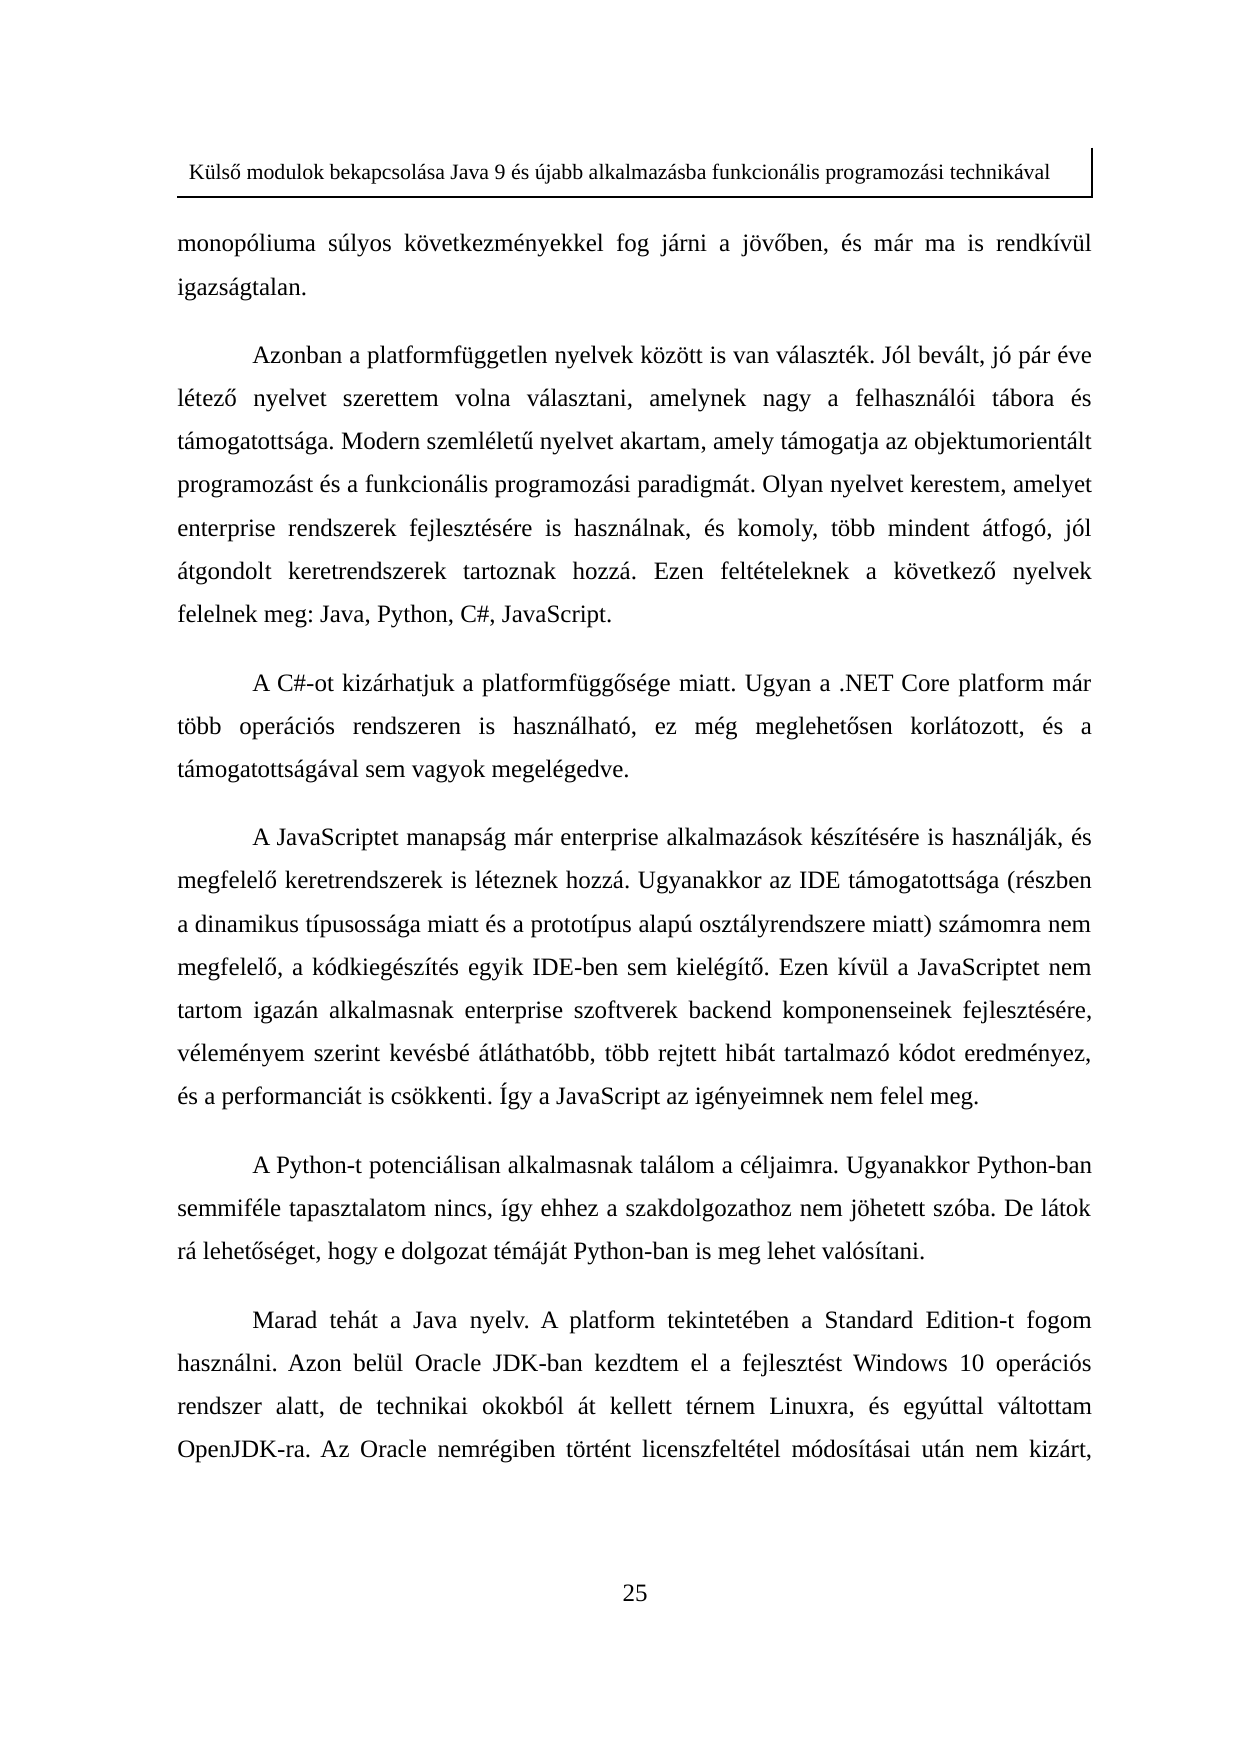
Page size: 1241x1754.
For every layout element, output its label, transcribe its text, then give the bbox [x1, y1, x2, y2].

text A C#-ot kizárhatjuk a platformfüggősége miatt. Ugyan a .NET Core platform már több operációs rendszeren is használható, ez még meglehetősen korlátozott, és a támogatottságával sem vagyok megelégedve. [177, 668, 1093, 783]
text A Python-t potenciálisan alkalmasnak találom a céljaimra. Ugyanakkor Python-ban semmiféle tapasztalatom nincs, így ehhez a szakdolgozathoz nem jöhetett szóba. De látok rá lehetőséget, hogy e dolgozat témáját Python-ban is meg lehet valósítani. [177, 1150, 1093, 1265]
text monopóliuma súlyos következményekkel fog járni a jövőben, és már ma is rendkívül igazságtalan. [177, 228, 1093, 300]
text A JavaScriptet manapság már enterprise alkalmazások készítésére is használják, és megfelelő keretrendszerek is léteznek hozzá. Ugyanakkor az IDE támogatottsága (részben a dinamikus típusossága miatt és a prototípus alapú osztályrendszere miatt) számomra nem megfelelő, a kódkiegészítés egyik IDE-ben sem kielégítő. Ezen kívül a JavaScriptet nem tartom igazán alkalmasnak enterprise szoftverek backend komponenseinek fejlesztésére, véleményem szerint kevésbé átláthatóbb, több rejtett hibát tartalmazó kódot eredményez, és a performanciát is csökkenti. Így a JavaScript az igényeimnek nem felel meg. [177, 822, 1093, 1110]
text Azonban a platformfüggetlen nyelvek között is van választék. Jól bevált, jó pár éve létező nyelvet szerettem volna választani, amelynek nagy a felhasználói tábora és támogatottsága. Modern szemléletű nyelvet akartam, amely támogatja az objektumorientált programozást és a funkcionális programozási paradigmát. Olyan nyelvet kerestem, amelyet enterprise rendszerek fejlesztésére is használnak, és komoly, több mindent átfogó, jól átgondolt keretrendszerek tartoznak hozzá. Ezen feltételeknek a következő nyelvek felelnek meg: Java, Python, C#, JavaScript. [177, 340, 1093, 628]
text Marad tehát a Java nyelv. A platform tekintetében a Standard Edition-t fogom használni. Azon belül Oracle JDK-ban kezdtem el a fejlesztést Windows 10 operációs rendszer alatt, de technikai okokból át kellett térnem Linuxra, és egyúttal váltottam OpenJDK-ra. Az Oracle nemrégiben történt licenszfeltétel módosításai után nem kizárt, [177, 1305, 1093, 1463]
